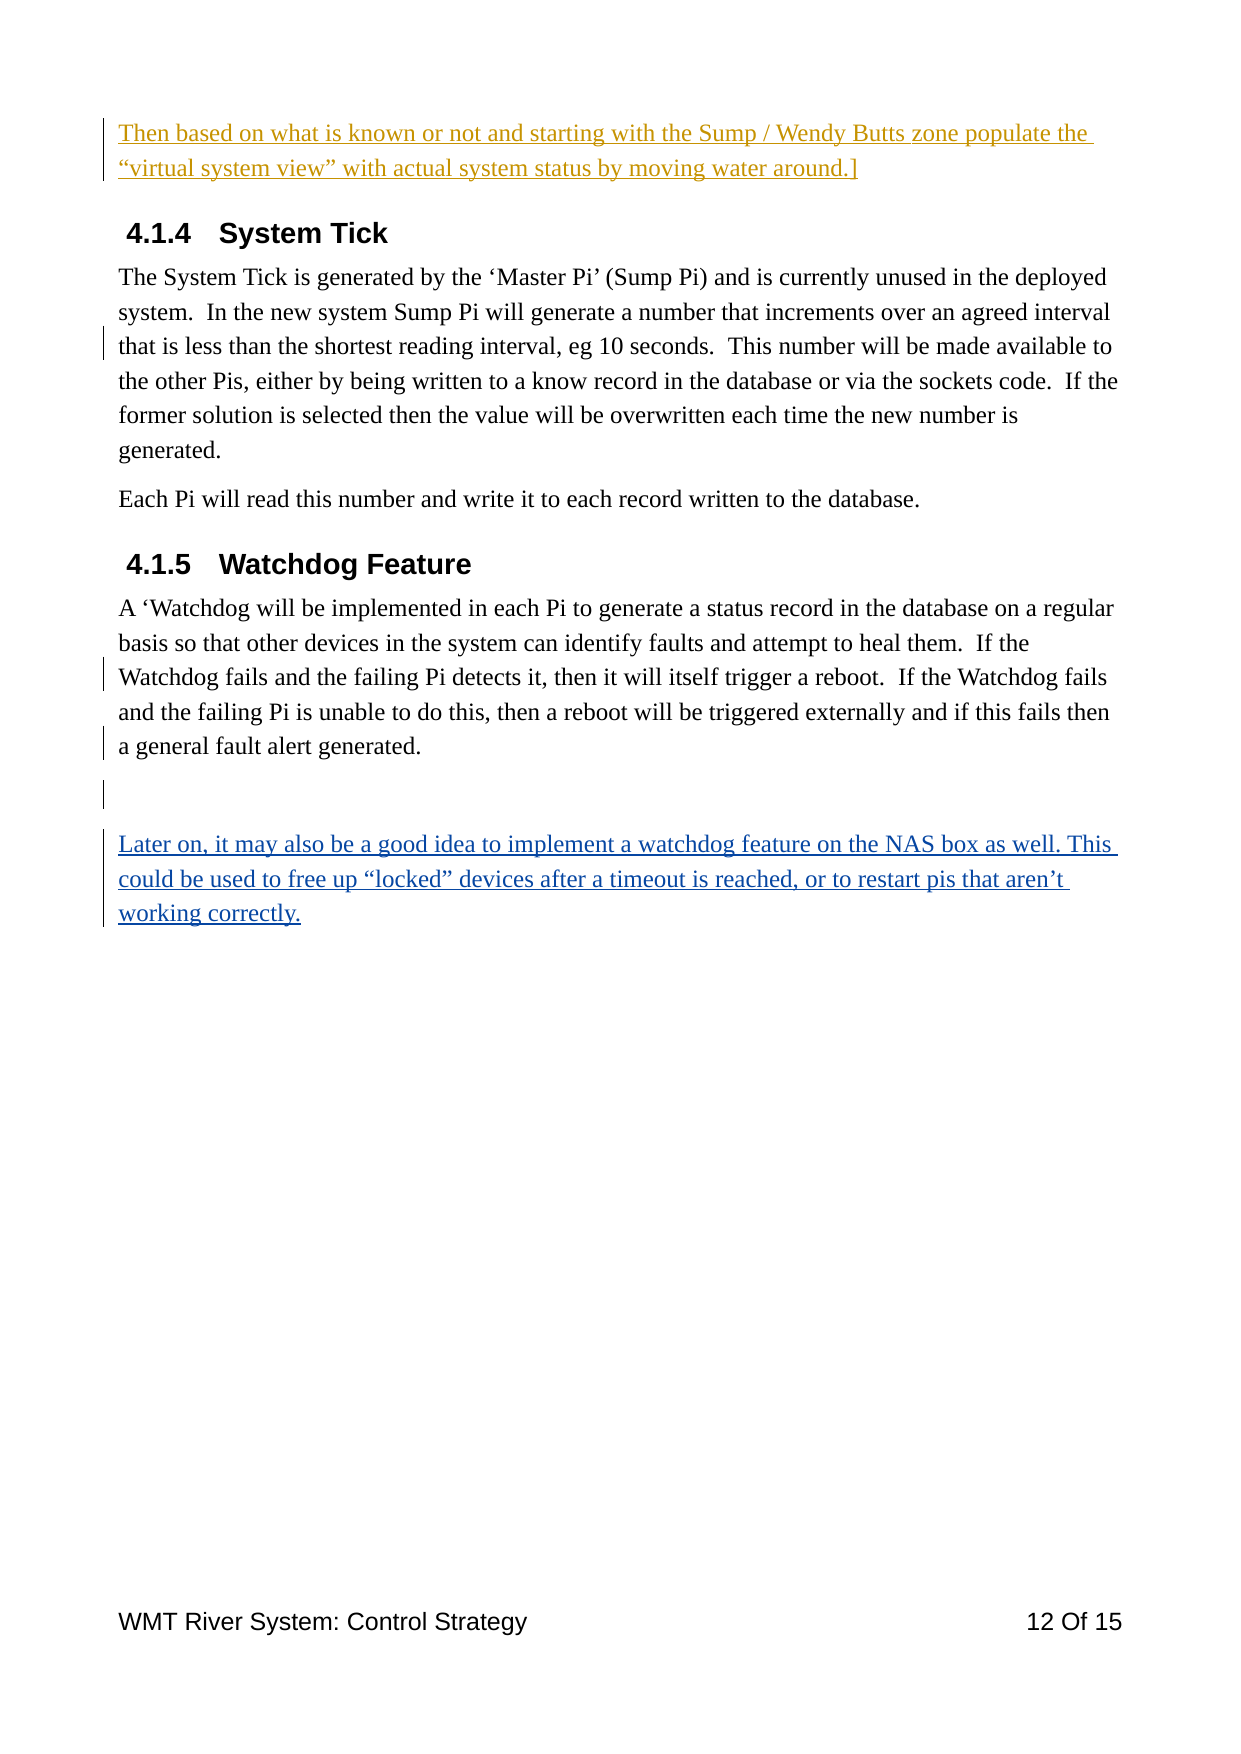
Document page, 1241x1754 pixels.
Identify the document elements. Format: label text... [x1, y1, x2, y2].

text Later on, it may also be a good idea to implement a watchdog feature on the NAS box as well. This could be used to free up “locked” devices after a timeout is reached, or to restart pis that aren’t working correctly. [118, 829, 1122, 927]
text The System Tick is generated by the ‘Master Pi’ (Sump Pi) and is currently unused in the deployed system. In the new system Sump Pi will generate a number that increments over an agreed interval that is less than the shortest reading interval, eg 10 seconds. This number will be made available to the other Pis, either by being written to a know record in the database or via the sockets code. If the former solution is selected then the value will be overwritten each time the new number is generated. [118, 262, 1122, 463]
text A ‘Watchdog will be implemented in each Pi to generate a status record in the database on a regular basis so that other devices in the system can identify faults and attempt to heal them. If the Watchdog fails and the failing Pi detects it, then it will itself trigger a reboot. If the Watchdog fails and the failing Pi is unable to do this, then a reboot will be triggered externally and if this fails then a general fault alert generated. [118, 593, 1122, 760]
text Then based on what is known or not and starting with the Sump / Wendy Butts zone populate the “virtual system view” with actual system status by moving water around.] [118, 118, 1122, 181]
text Each Pi will read this number and write it to each record written to the database. [118, 484, 1122, 512]
subtitle Watchdog Feature [118, 547, 1122, 581]
subtitle System Tick [118, 216, 1122, 250]
